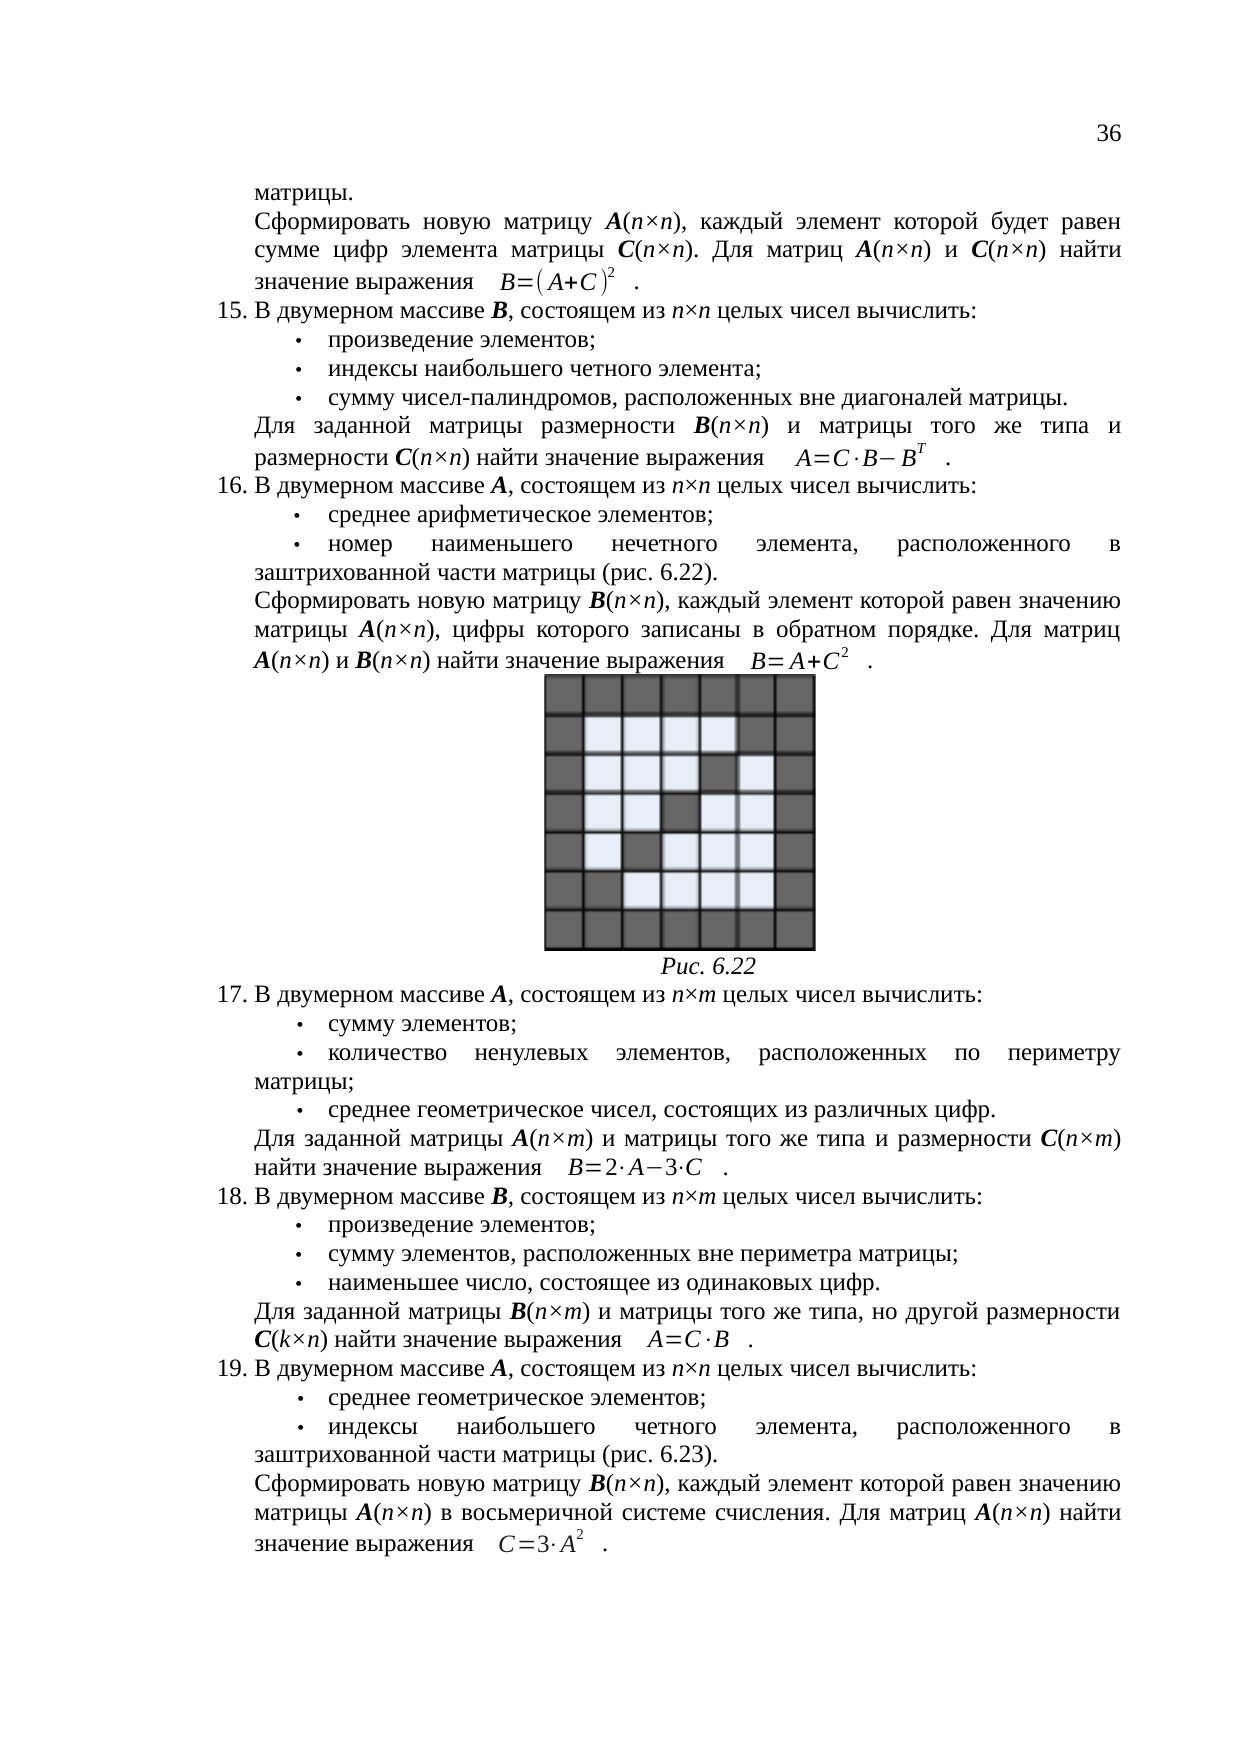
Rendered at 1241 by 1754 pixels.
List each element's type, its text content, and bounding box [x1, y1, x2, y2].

list В двумерном массиве A, состоящем из n×n целых чисел вычислить: [217, 471, 1121, 499]
list сумму элементов; [254, 1008, 1121, 1037]
list среднее геометрическое чисел, состоящих из различных цифр. [254, 1094, 1121, 1123]
picture [544, 674, 816, 951]
list среднее геометрическое элементов; [254, 1382, 1121, 1411]
list произведение элементов; [254, 1209, 1121, 1238]
text Рис. 6.22 [544, 951, 816, 979]
list количество ненулевых элементов, расположенных по периметру матрицы; [254, 1037, 1121, 1094]
list Сформировать новую матрицу B(n×n), каждый элемент которой равен значению матрицы А(n×n) в восьмеричной системе счисления. Для матриц А(n×n) найти значение выражения . [217, 1468, 1121, 1557]
list наименьшее число, состоящее из одинаковых цифр. [254, 1267, 1121, 1296]
list сумму элементов, расположенных вне периметра матрицы; [254, 1238, 1121, 1267]
list Сформировать новую матрицу А(n×n), каждый элемент которой будет равен сумме цифр элемента матрицы С(n×n). Для матриц А(n×n) и С(n×n) найти значение выражения . [217, 206, 1121, 296]
list В двумерном массиве А, состоящем из n×m целых чисел вычислить: [217, 979, 1121, 1008]
list Для заданной матрицы размерности B(n×n) и матрицы того же типа и размерности С(n×n) найти значение выражения . [217, 411, 1121, 471]
list Для заданной матрицы B(n×m) и матрицы того же типа, но другой размерности С(k×n) найти значение выражения . [217, 1296, 1121, 1353]
list среднее арифметическое элементов; [254, 499, 1121, 528]
list Для заданной матрицы А(n×m) и матрицы того же типа и размерности С(n×m) найти значение выражения . [217, 1123, 1121, 1181]
list номер наименьшего нечетного элемента, расположенного в заштрихованной части матрицы (рис. 6.22). [254, 528, 1121, 586]
list В двумерном массиве B, состоящем из n×n целых чисел вычислить: [217, 296, 1121, 324]
list Сформировать новую матрицу B(n×n), каждый элемент которой равен значению матрицы А(n×n), цифры которого записаны в обратном порядке. Для матриц А(n×n) и B(n×n) найти значение выражения . [217, 586, 1121, 674]
list индексы наибольшего четного элемента; [254, 353, 1121, 382]
list матрицы. [254, 177, 1121, 206]
list произведение элементов; [254, 324, 1121, 353]
list сумму чисел-палиндромов, расположенных вне диагоналей матрицы. [254, 382, 1121, 411]
list В двумерном массиве B, состоящем из n×m целых чисел вычислить: [217, 1181, 1121, 1209]
list индексы наибольшего четного элемента, расположенного в заштрихованной части матрицы (рис. 6.23). [254, 1411, 1121, 1468]
list В двумерном массиве A, состоящем из n×n целых чисел вычислить: [217, 1353, 1121, 1382]
